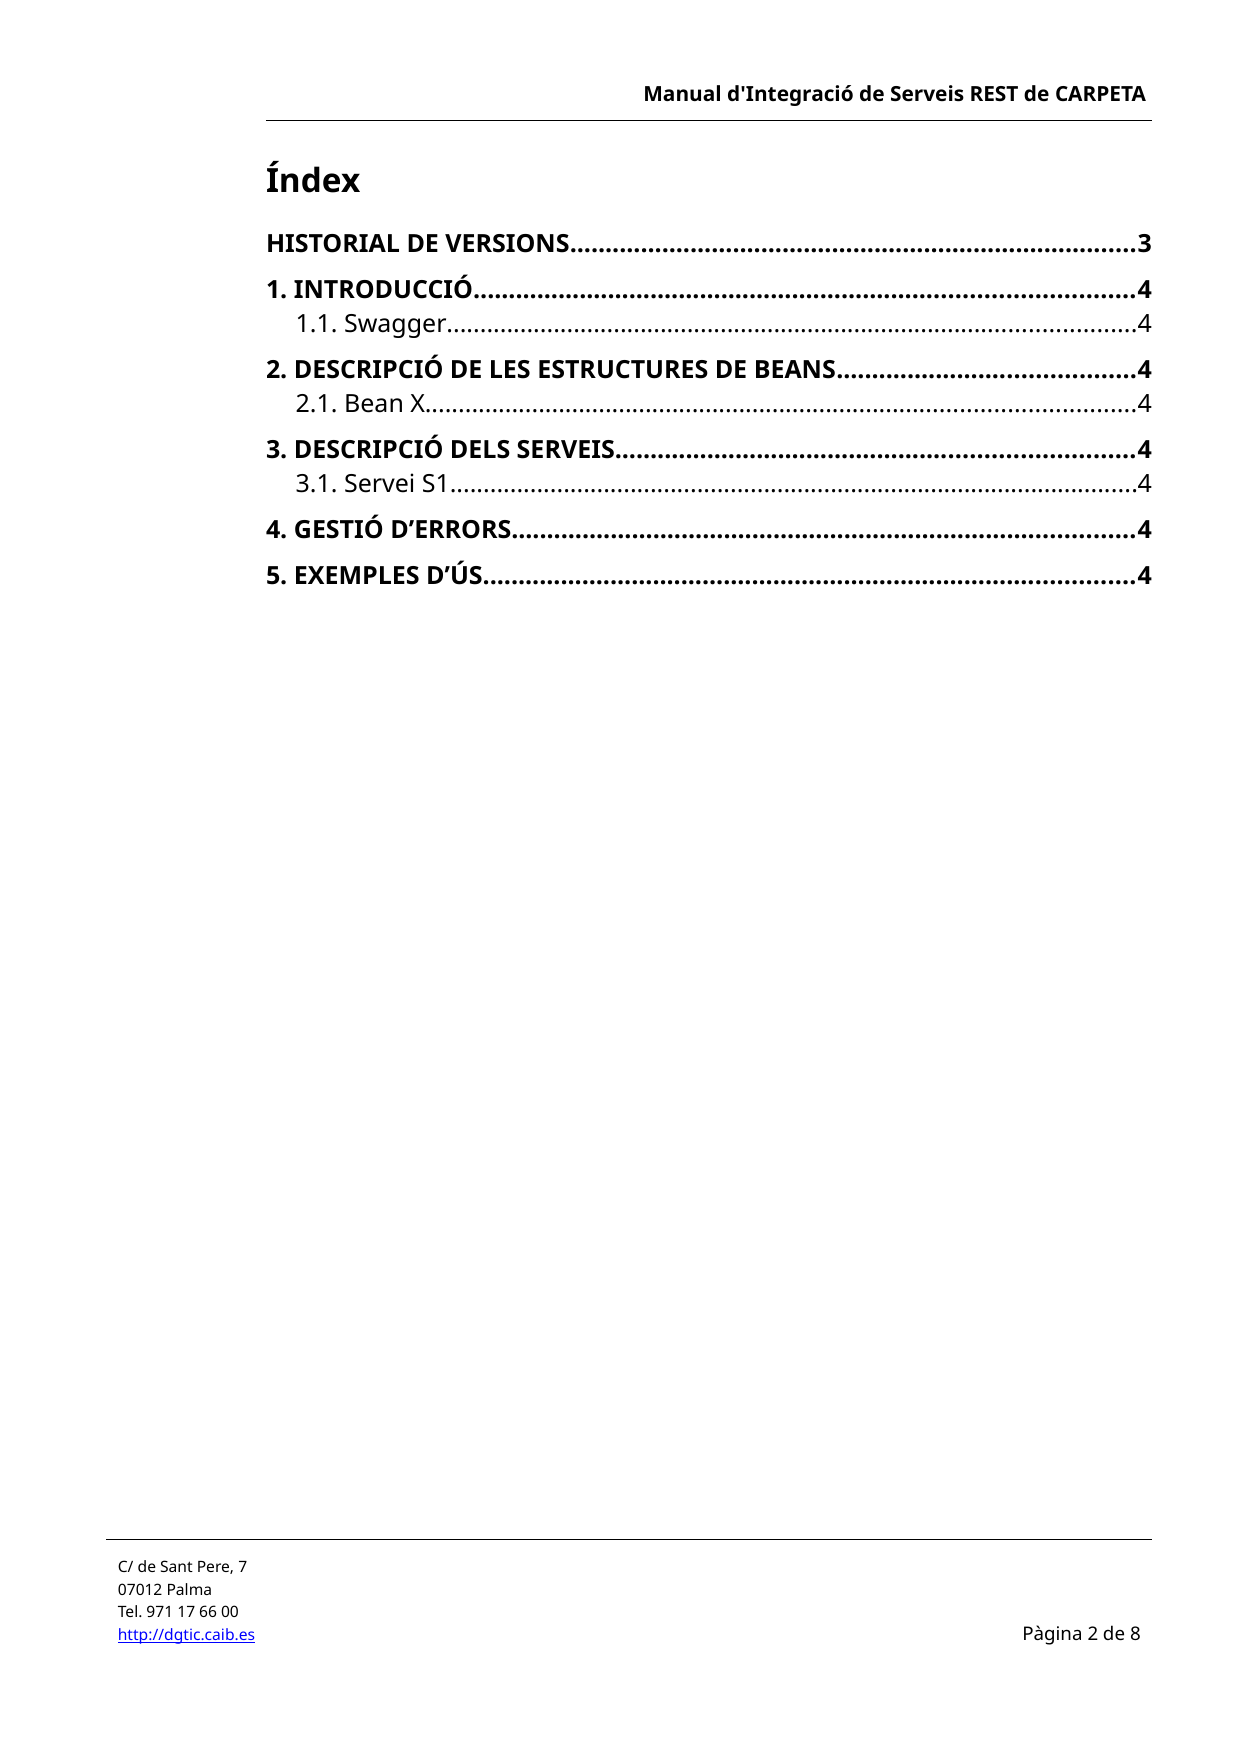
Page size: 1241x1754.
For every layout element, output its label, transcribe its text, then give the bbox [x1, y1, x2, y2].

text 5. Exemples d’ús 4 [266, 557, 1152, 591]
text 1.1. Swagger 4 [295, 306, 1152, 340]
text 2. Descripció de les estructures de Beans 4 [266, 352, 1152, 386]
text 2.1. Bean X 4 [295, 386, 1152, 420]
text 1. Introducció 4 [266, 272, 1152, 306]
text 4. Gestió d’errors 4 [266, 512, 1152, 546]
text Historial de versions 3 [266, 226, 1152, 260]
subtitle Índex [266, 156, 1152, 202]
text 3. Descripció dels Serveis 4 [266, 432, 1152, 466]
text 3.1. Servei S1 4 [295, 466, 1152, 500]
